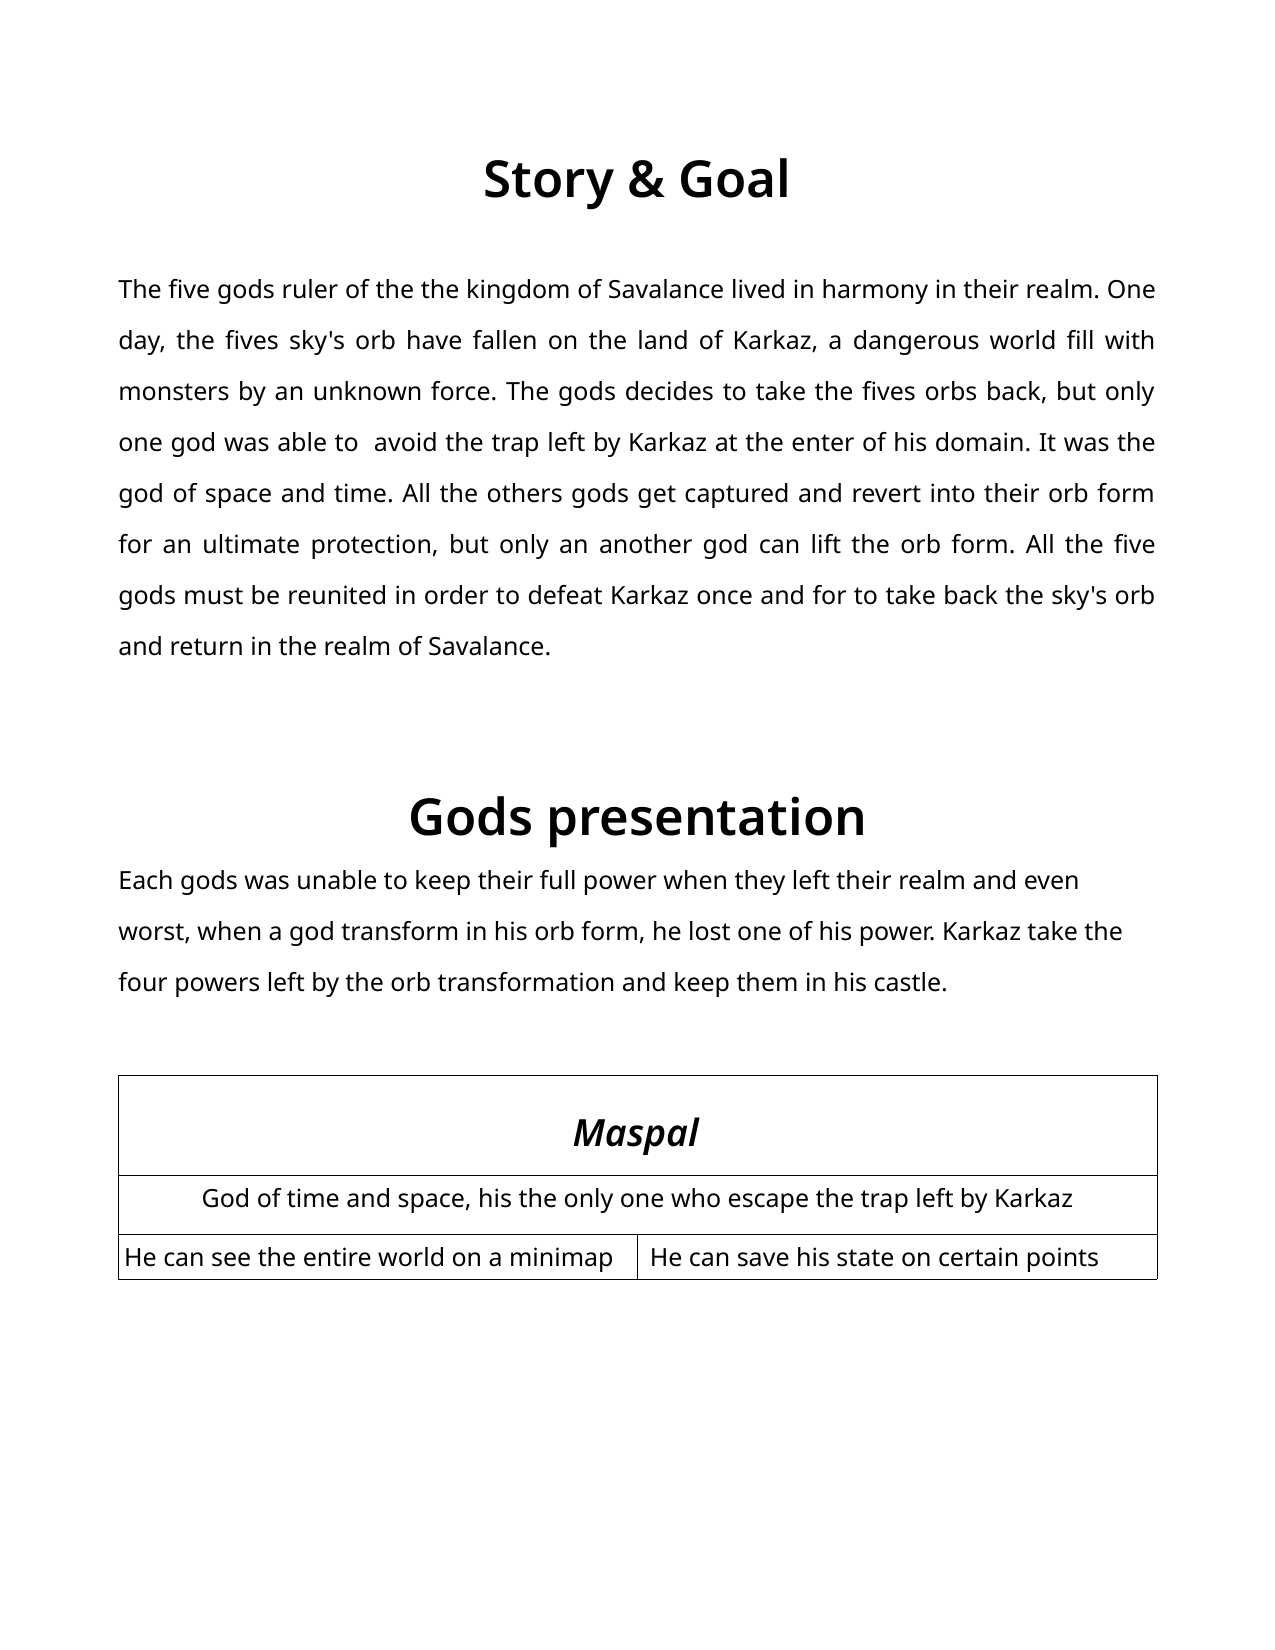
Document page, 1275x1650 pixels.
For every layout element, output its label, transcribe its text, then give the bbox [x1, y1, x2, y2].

table_cell He can see the entire world on a minimap [119, 1235, 637, 1279]
table_cell God of time and space, his the only one who escape the trap left by Karkaz [119, 1176, 1157, 1233]
table_cell He can save his state on certain points [638, 1235, 1157, 1279]
subtitle Story & Goal [118, 143, 1157, 213]
text Each gods was unable to keep their full power when they left their realm and even worst, when a god transform in his orb form, he lost one of his power. Karkaz take the four powers left by the orb transformation and keep them in his castle. [118, 863, 1157, 999]
subtitle Gods presentation [118, 781, 1157, 851]
table_header Maspal [119, 1076, 1157, 1175]
text The five gods ruler of the the kingdom of Savalance lived in harmony in their realm. One day, the fives sky's orb have fallen on the land of Karkaz, a dangerous world fill with monsters by an unknown force. The gods decides to take the fives orbs back, but only one god was able to avoid the trap left by Karkaz at the enter of his domain. It was the god of space and time. All the others gods get captured and revert into their orb form for an ultimate protection, but only an another god can lift the orb form. All the five gods must be reunited in order to defeat Karkaz once and for to take back the sky's orb and return in the realm of Savalance. [118, 272, 1157, 663]
